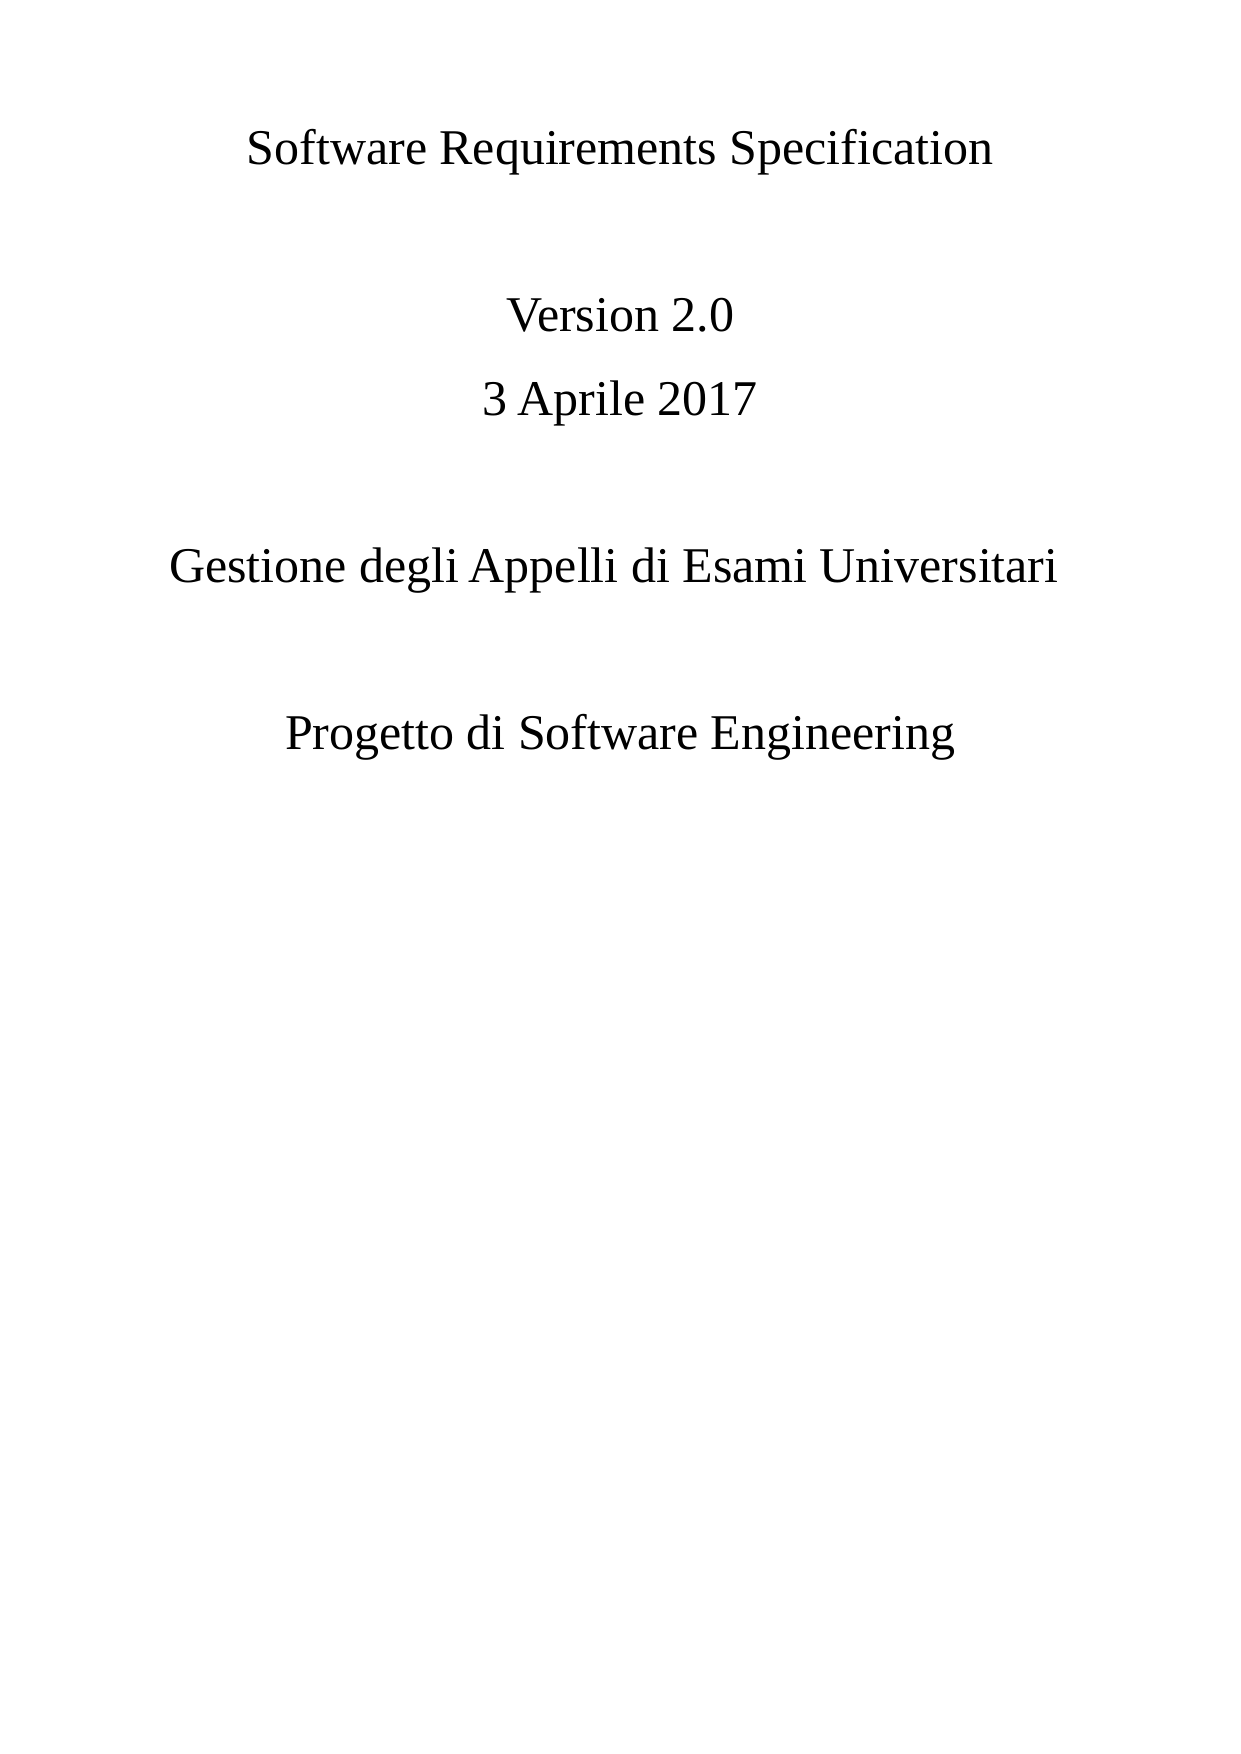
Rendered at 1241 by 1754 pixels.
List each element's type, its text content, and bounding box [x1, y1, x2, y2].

text Gestione degli Appelli di Esami Universitari [118, 536, 1122, 593]
text Software Requirements Specification [118, 118, 1122, 176]
text 3 Aprile 2017 [118, 369, 1122, 426]
text Version 2.0 [118, 285, 1122, 343]
text Progetto di Software Engineering [118, 703, 1122, 760]
